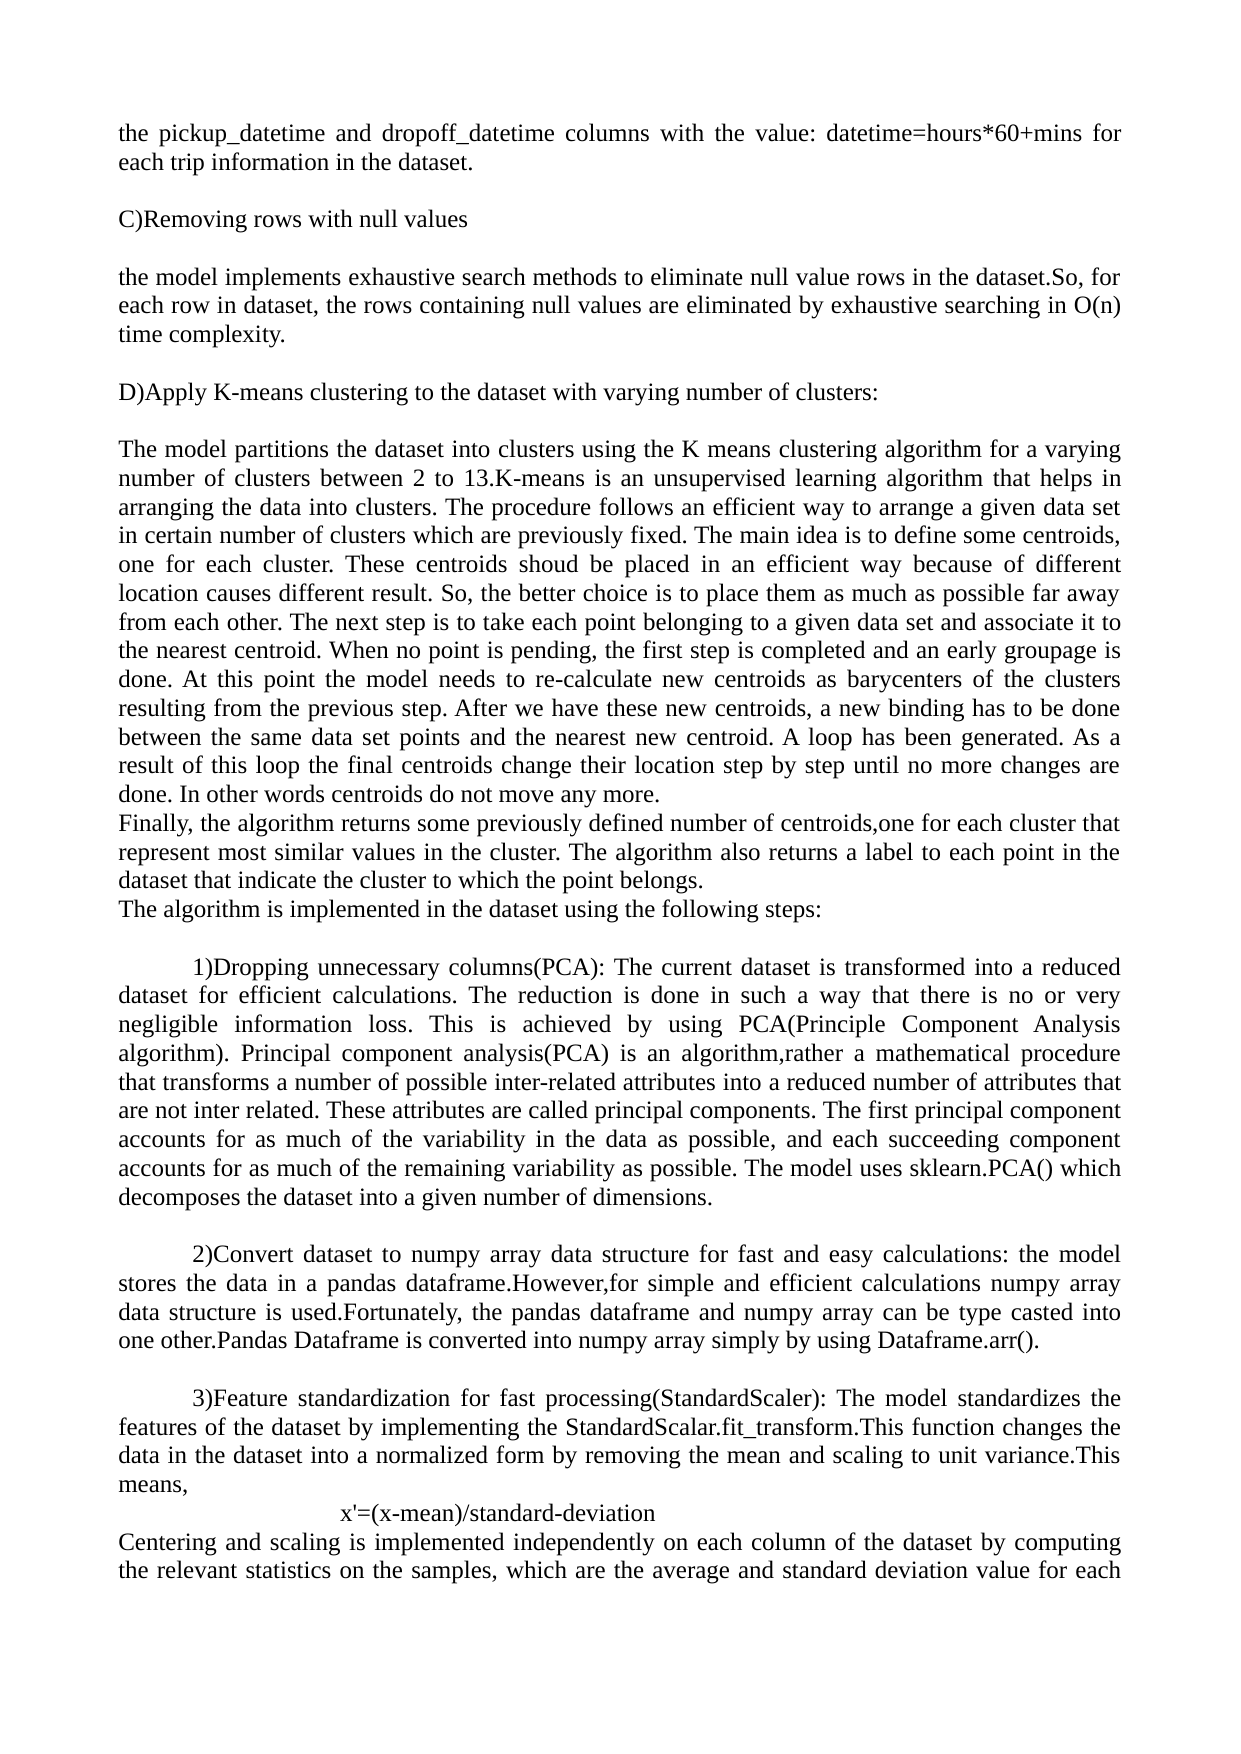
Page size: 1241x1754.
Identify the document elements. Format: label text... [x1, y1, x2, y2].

text x'=(x-mean)/standard-deviation [118, 1498, 1122, 1527]
text the pickup_datetime and dropoff_datetime columns with the value: datetime=hours*60+mins for each trip information in the dataset. [118, 118, 1122, 176]
text The model partitions the dataset into clusters using the K means clustering algorithm for a varying number of clusters between 2 to 13.K-means is an unsupervised learning algorithm that helps in arranging the data into clusters. The procedure follows an efficient way to arrange a given data set in certain number of clusters which are previously fixed. The main idea is to define some centroids, one for each cluster. These centroids shoud be placed in an efficient way because of different location causes different result. So, the better choice is to place them as much as possible far away from each other. The next step is to take each point belonging to a given data set and associate it to the nearest centroid. When no point is pending, the first step is completed and an early groupage is done. At this point the model needs to re-calculate new centroids as barycenters of the clusters resulting from the previous step. After we have these new centroids, a new binding has to be done between the same data set points and the nearest new centroid. A loop has been generated. As a result of this loop the final centroids change their location step by step until no more changes are done. In other words centroids do not move any more. [118, 434, 1122, 808]
text C)Removing rows with null values [118, 204, 1122, 233]
text Centering and scaling is implemented independently on each column of the dataset by computing the relevant statistics on the samples, which are the average and standard deviation value for each [118, 1527, 1122, 1584]
text 2)Convert dataset to numpy array data structure for fast and easy calculations: the model stores the data in a pandas dataframe.However,for simple and efficient calculations numpy array data structure is used.Fortunately, the pandas dataframe and numpy array can be type casted into one other.Pandas Dataframe is converted into numpy array simply by using Dataframe.arr(). [118, 1239, 1122, 1354]
text 1)Dropping unnecessary columns(PCA): The current dataset is transformed into a reduced dataset for efficient calculations. The reduction is done in such a way that there is no or very negligible information loss. This is achieved by using PCA(Principle Component Analysis algorithm). Principal component analysis(PCA) is an algorithm,rather a mathematical procedure that transforms a number of possible inter-related attributes into a reduced number of attributes that are not inter related. These attributes are called principal components. The first principal component accounts for as much of the variability in the data as possible, and each succeeding component accounts for as much of the remaining variability as possible. The model uses sklearn.PCA() which decomposes the dataset into a given number of dimensions. [118, 952, 1122, 1211]
text D)Apply K-means clustering to the dataset with varying number of clusters: [118, 377, 1122, 406]
text Finally, the algorithm returns some previously defined number of centroids,one for each cluster that represent most similar values in the cluster. The algorithm also returns a label to each point in the dataset that indicate the cluster to which the point belongs. [118, 808, 1122, 894]
text the model implements exhaustive search methods to eliminate null value rows in the dataset.So, for each row in dataset, the rows containing null values are eliminated by exhaustive searching in O(n) time complexity. [118, 262, 1122, 348]
text 3)Feature standardization for fast processing(StandardScaler): The model standardizes the features of the dataset by implementing the StandardScalar.fit_transform.This function changes the data in the dataset into a normalized form by removing the mean and scaling to unit variance.This means, [118, 1383, 1122, 1498]
text The algorithm is implemented in the dataset using the following steps: [118, 894, 1122, 923]
